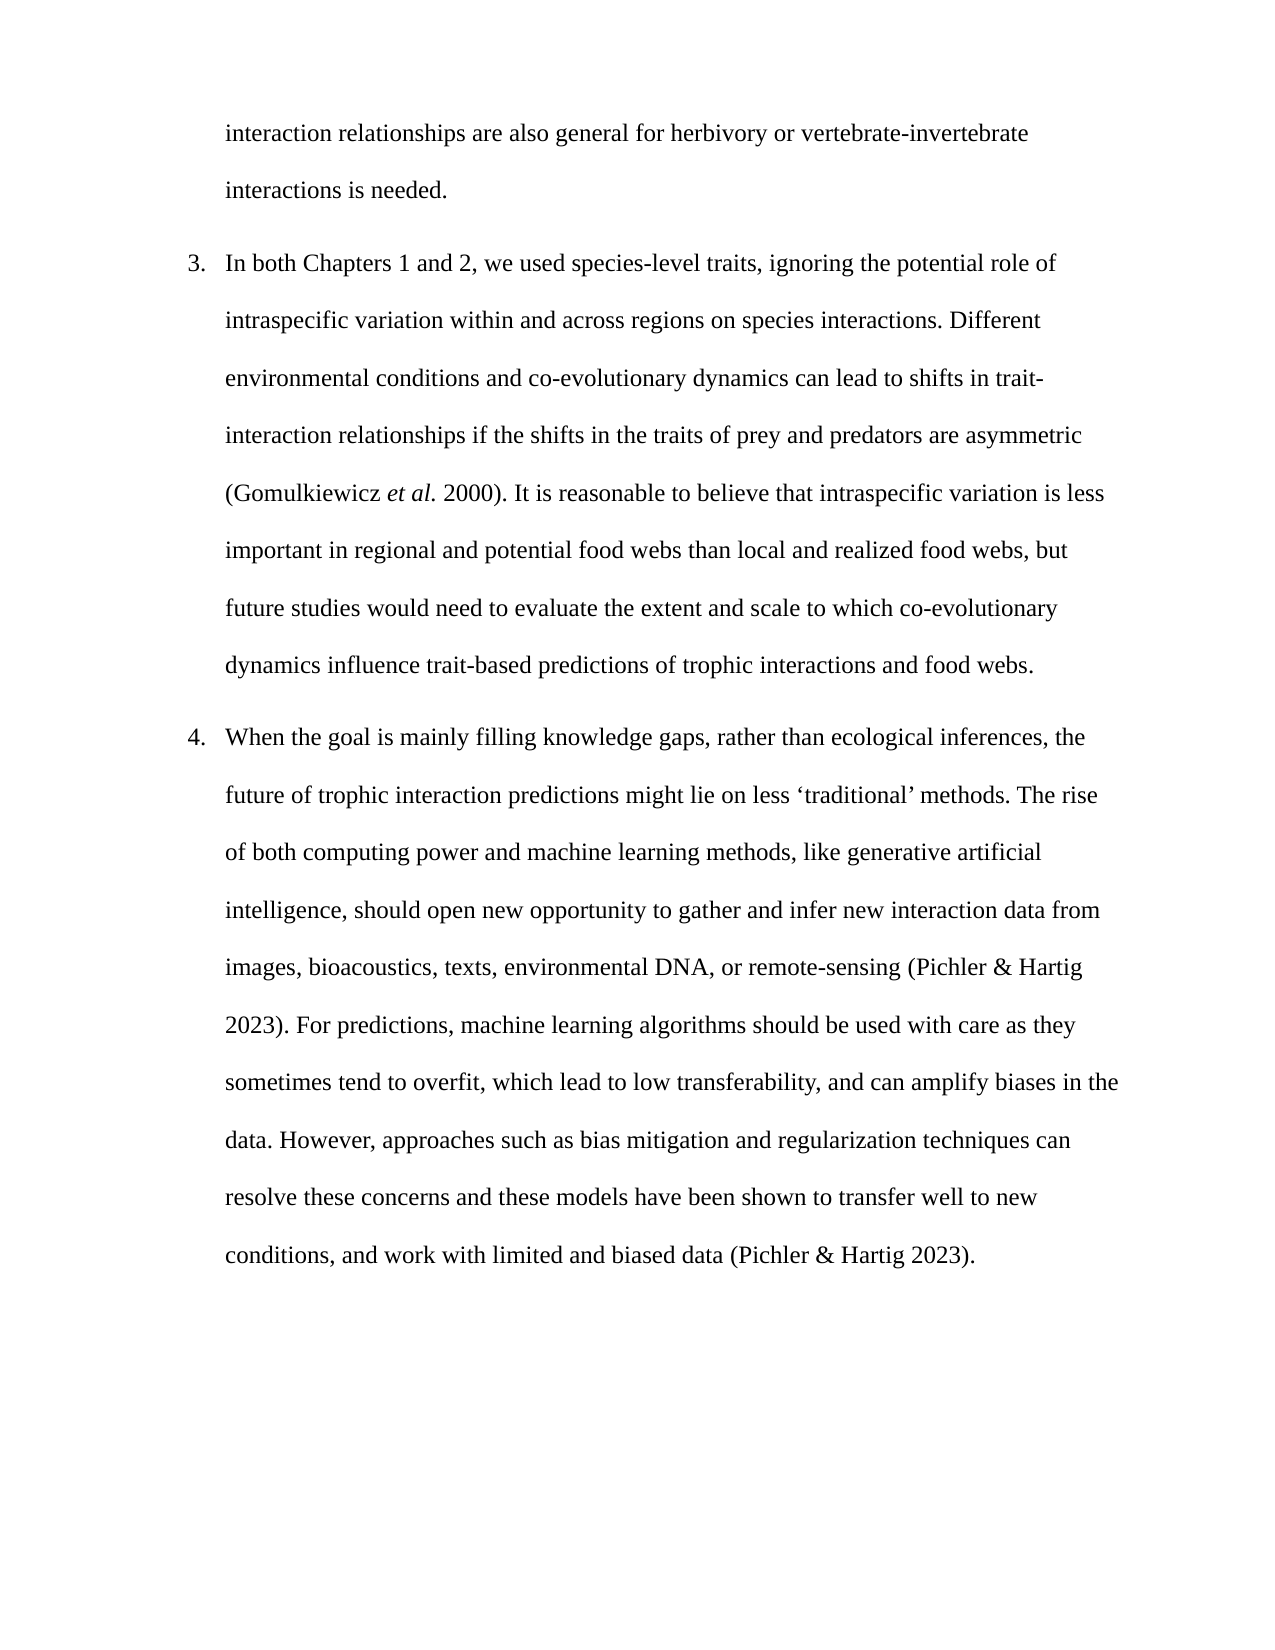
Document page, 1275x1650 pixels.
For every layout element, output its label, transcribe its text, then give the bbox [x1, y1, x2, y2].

list interaction relationships are also general for herbivory or vertebrate-invertebrate interactions is needed. [187, 118, 1125, 204]
list In both Chapters 1 and 2, we used species-level traits, ignoring the potential role of intraspecific variation within and across regions on species interactions. Different environmental conditions and co-evolutionary dynamics can lead to shifts in trait-interaction relationships if the shifts in the traits of prey and predators are asymmetric (Gomulkiewicz et al. 2000). It is reasonable to believe that intraspecific variation is less important in regional and potential food webs than local and realized food webs, but future studies would need to evaluate the extent and scale to which co-evolutionary dynamics influence trait-based predictions of trophic interactions and food webs. [187, 248, 1125, 679]
list When the goal is mainly filling knowledge gaps, rather than ecological inferences, the future of trophic interaction predictions might lie on less ‘traditional’ methods. The rise of both computing power and machine learning methods, like generative artificial intelligence, should open new opportunity to gather and infer new interaction data from images, bioacoustics, texts, environmental DNA, or remote-sensing (Pichler & Hartig 2023). For predictions, machine learning algorithms should be used with care as they sometimes tend to overfit, which lead to low transferability, and can amplify biases in the data. However, approaches such as bias mitigation and regularization techniques can resolve these concerns and these models have been shown to transfer well to new conditions, and work with limited and biased data (Pichler & Hartig 2023). [187, 722, 1125, 1269]
